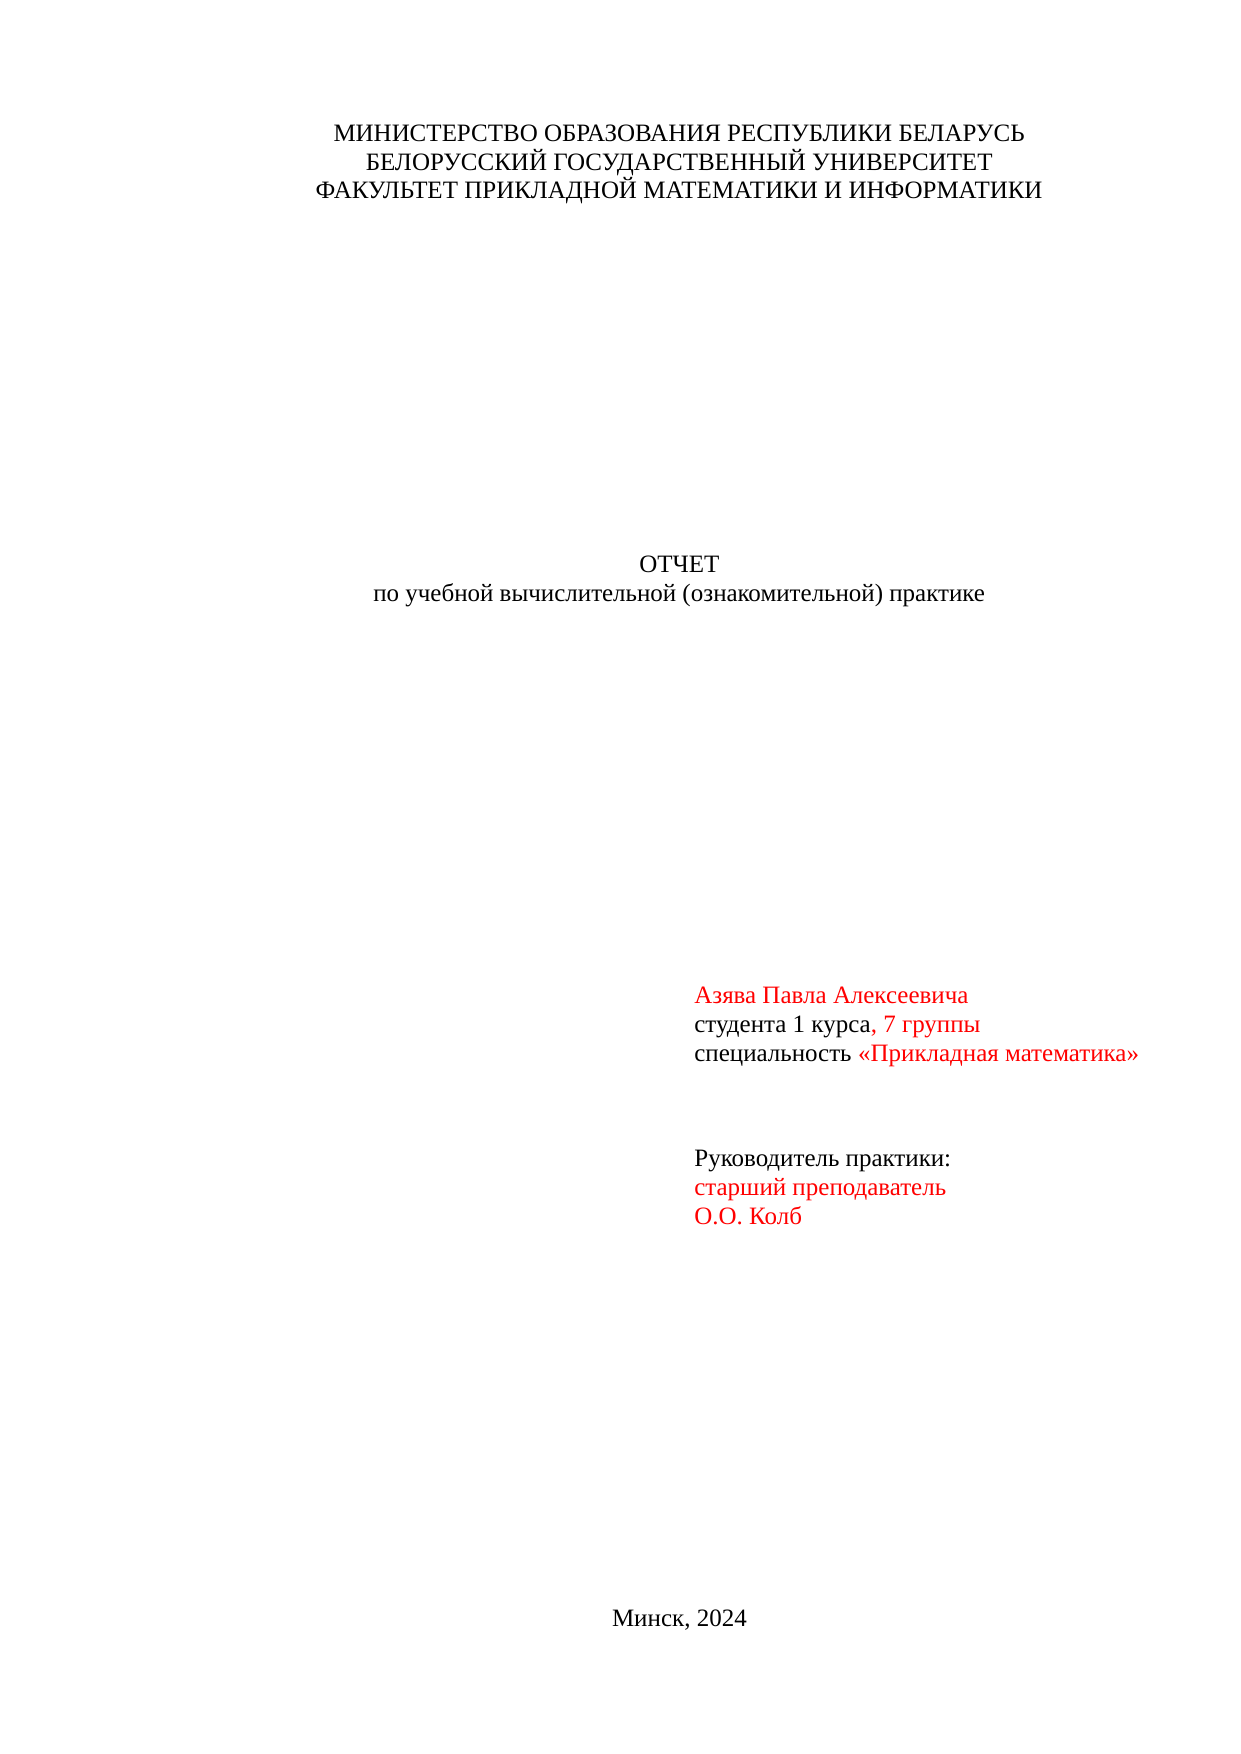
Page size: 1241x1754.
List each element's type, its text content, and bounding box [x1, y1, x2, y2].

text ОТЧЕТ [177, 549, 1181, 578]
text О.О. Колб [177, 1201, 1181, 1230]
text Азява Павла Алексеевича [177, 981, 1181, 1009]
text студента 1 курса, 7 группы [177, 1009, 1181, 1038]
text Руководитель практики: [177, 1143, 1181, 1172]
text специальность «Прикладная математика» [177, 1038, 1181, 1067]
text МИНИСТЕРСТВО ОБРАЗОВАНИЯ РЕСПУБЛИКИ БЕЛАРУСЬ [177, 118, 1181, 147]
text ФАКУЛЬТЕТ ПРИКЛАДНОЙ МАТЕМАТИКИ И ИНФОРМАТИКИ [177, 176, 1181, 204]
text старший преподаватель [177, 1172, 1181, 1201]
text Минск, 2024 [177, 1603, 1181, 1632]
text по учебной вычислительной (ознакомительной) практике [177, 578, 1181, 607]
text БЕЛОРУССКИЙ ГОСУДАРСТВЕННЫЙ УНИВЕРСИТЕТ [177, 147, 1181, 176]
